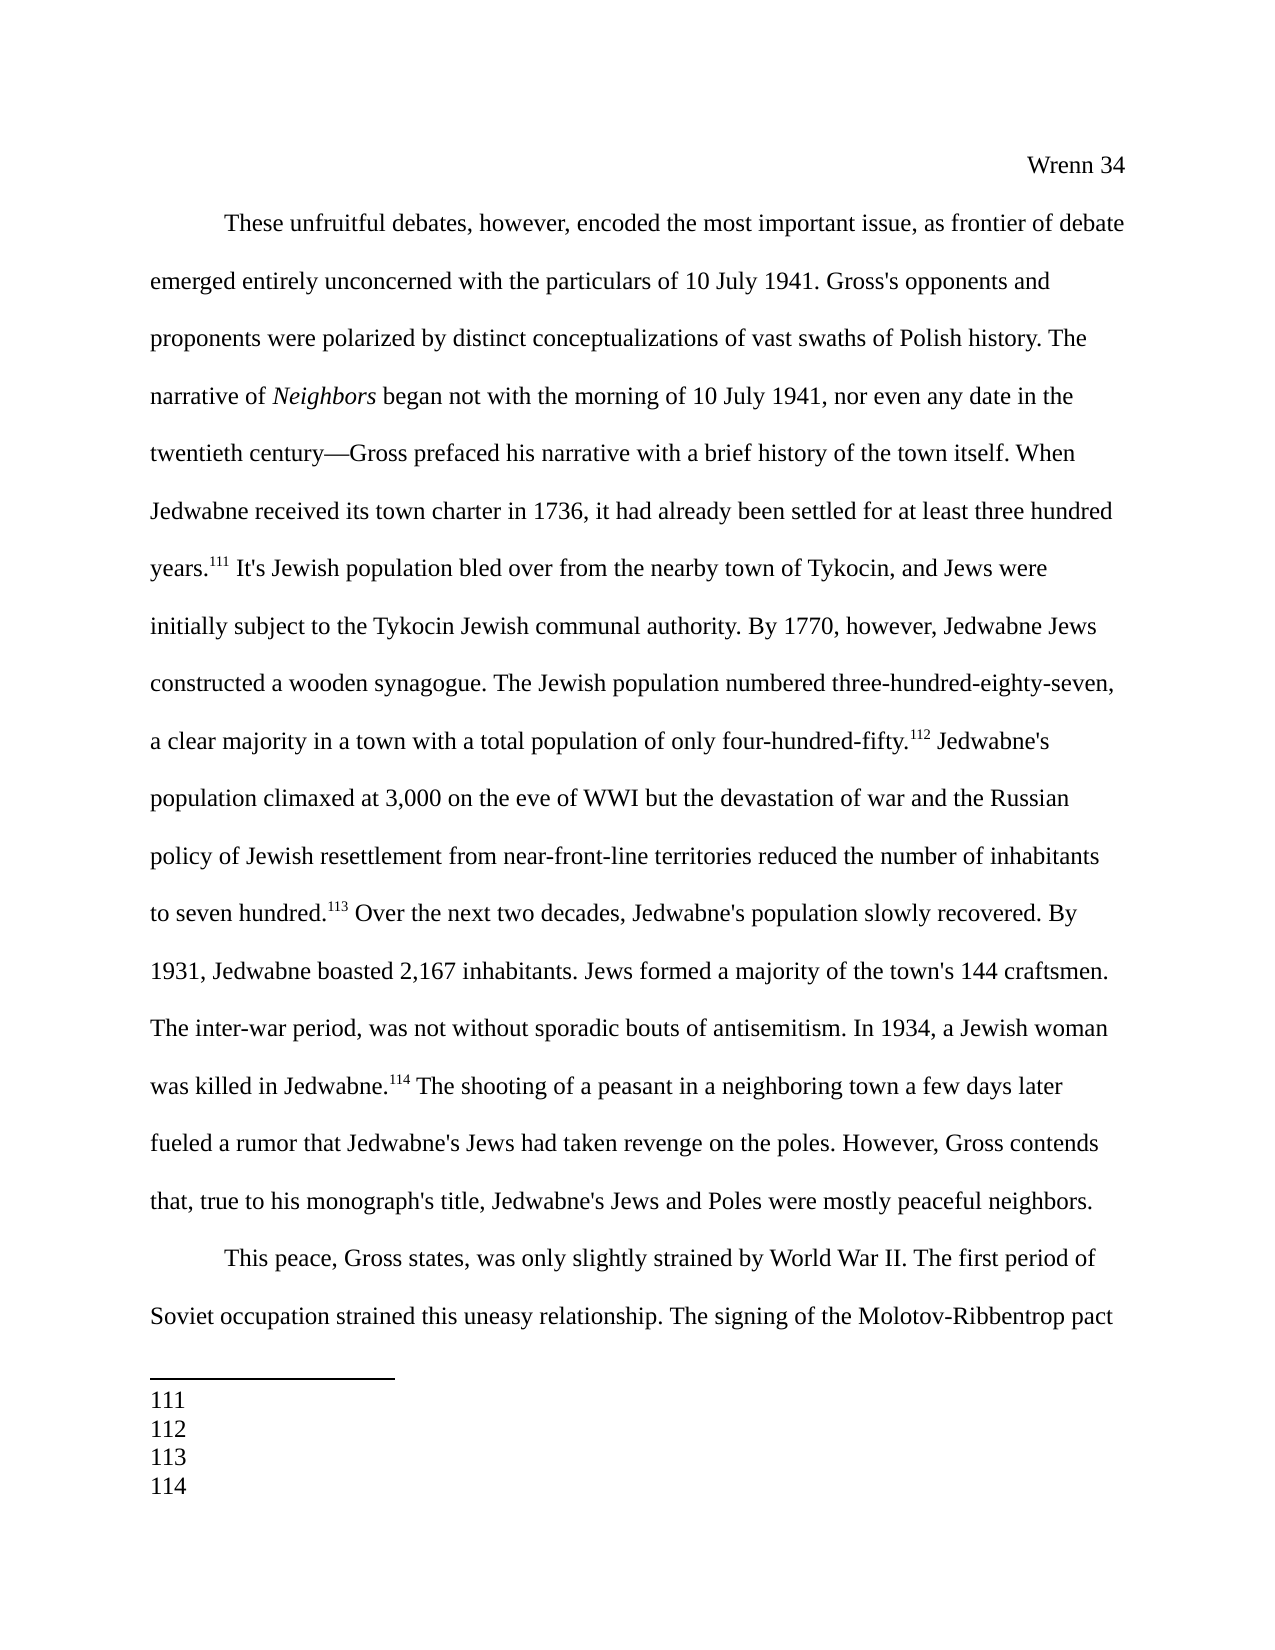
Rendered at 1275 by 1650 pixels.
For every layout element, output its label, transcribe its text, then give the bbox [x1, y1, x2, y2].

text This peace, Gross states, was only slightly strained by World War II. The first period of Soviet occupation strained this uneasy relationship. The signing of the Molotov-Ribbentrop pact [150, 1243, 1125, 1329]
text These unfruitful debates, however, encoded the most important issue, as frontier of debate emerged entirely unconcerned with the particulars of 10 July 1941. Gross's opponents and proponents were polarized by distinct conceptualizations of vast swaths of Polish history. The narrative of Neighbors began not with the morning of 10 July 1941, nor even any date in the twentieth century—Gross prefaced his narrative with a brief history of the town itself. When Jedwabne received its town charter in 1736, it had already been settled for at least three hundred years. It's Jewish population bled over from the nearby town of Tykocin, and Jews were initially subject to the Tykocin Jewish communal authority. By 1770, however, Jedwabne Jews constructed a wooden synagogue. The Jewish population numbered three-hundred-eighty-seven, a clear majority in a town with a total population of only four-hundred-fifty. Jedwabne's population climaxed at 3,000 on the eve of WWI but the devastation of war and the Russian policy of Jewish resettlement from near-front-line territories reduced the number of inhabitants to seven hundred. Over the next two decades, Jedwabne's population slowly recovered. By 1931, Jedwabne boasted 2,167 inhabitants. Jews formed a majority of the town's 144 craftsmen. The inter-war period, was not without sporadic bouts of antisemitism. In 1934, a Jewish woman was killed in Jedwabne. The shooting of a peasant in a neighboring town a few days later fueled a rumor that Jedwabne's Jews had taken revenge on the poles. However, Gross contends that, true to his monograph's title, Jedwabne's Jews and Poles were mostly peaceful neighbors. [150, 208, 1125, 1214]
